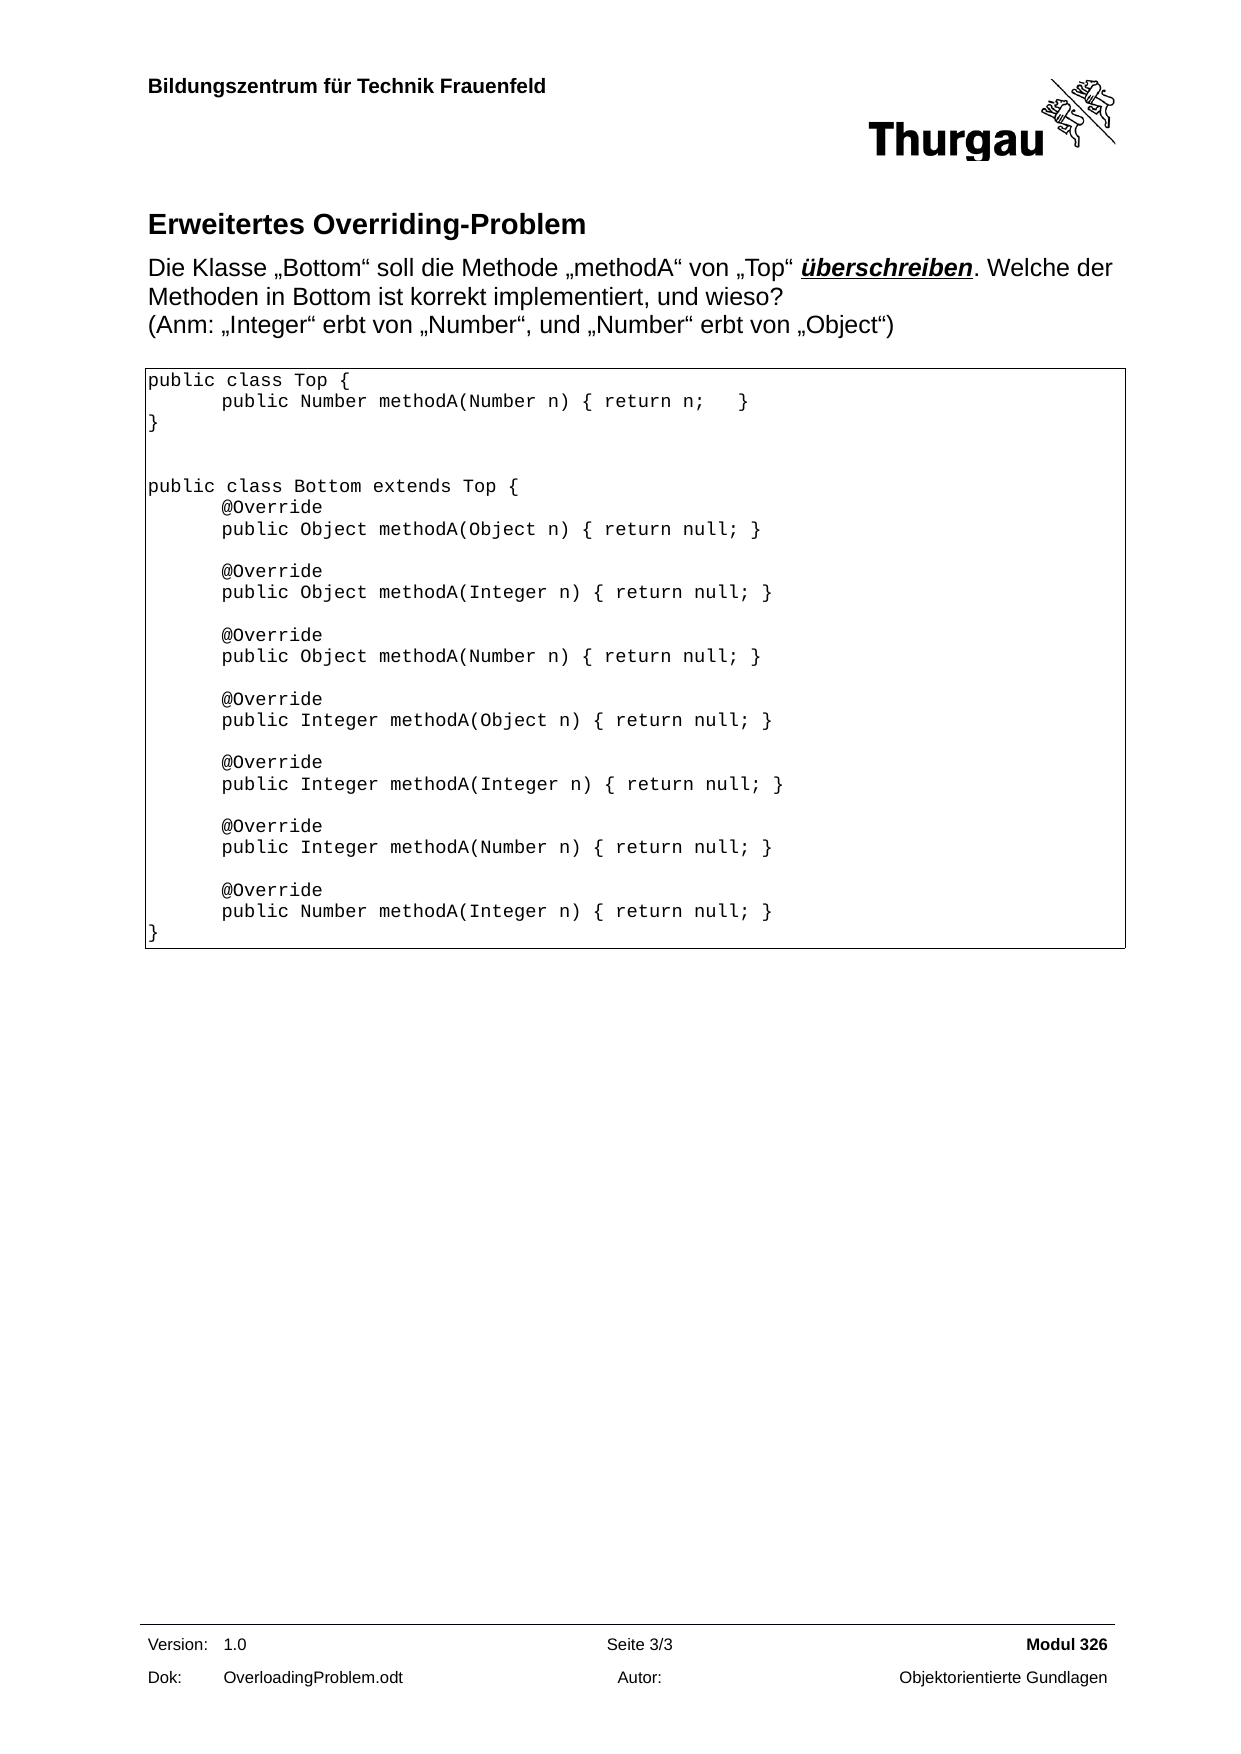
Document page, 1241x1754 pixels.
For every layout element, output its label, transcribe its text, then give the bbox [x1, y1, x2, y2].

text @Override [148, 881, 1122, 902]
text public Integer methodA(Number n) { return null; } [148, 838, 1122, 859]
text } [148, 413, 1122, 434]
text Die Klasse „Bottom“ soll die Methode „methodA“ von „Top“ überschreiben. Welche der Methoden in Bottom ist korrekt implementiert, und wieso? (Anm: „Integer“ erbt von „Number“, und „Number“ erbt von „Object“) [148, 253, 1122, 339]
text @Override [148, 689, 1122, 711]
text @Override [148, 753, 1122, 774]
text public Number methodA(Number n) { return n; } [148, 392, 1122, 413]
text @Override [148, 562, 1122, 583]
text } [146, 920, 1125, 948]
text public Object methodA(Number n) { return null; } [148, 647, 1122, 668]
text public Object methodA(Integer n) { return null; } [148, 583, 1122, 604]
text @Override [148, 498, 1122, 519]
text public Number methodA(Integer n) { return null; } [148, 902, 1122, 920]
text @Override [148, 817, 1122, 838]
text @Override [148, 626, 1122, 647]
text public Object methodA(Object n) { return null; } [148, 519, 1122, 541]
subtitle Erweitertes Overriding-Problem [148, 207, 1122, 240]
text public class Top { [146, 369, 1125, 392]
text public Integer methodA(Integer n) { return null; } [148, 774, 1122, 796]
text public Integer methodA(Object n) { return null; } [148, 711, 1122, 732]
picture [886, 79, 1118, 165]
text public class Bottom extends Top { [148, 477, 1122, 498]
